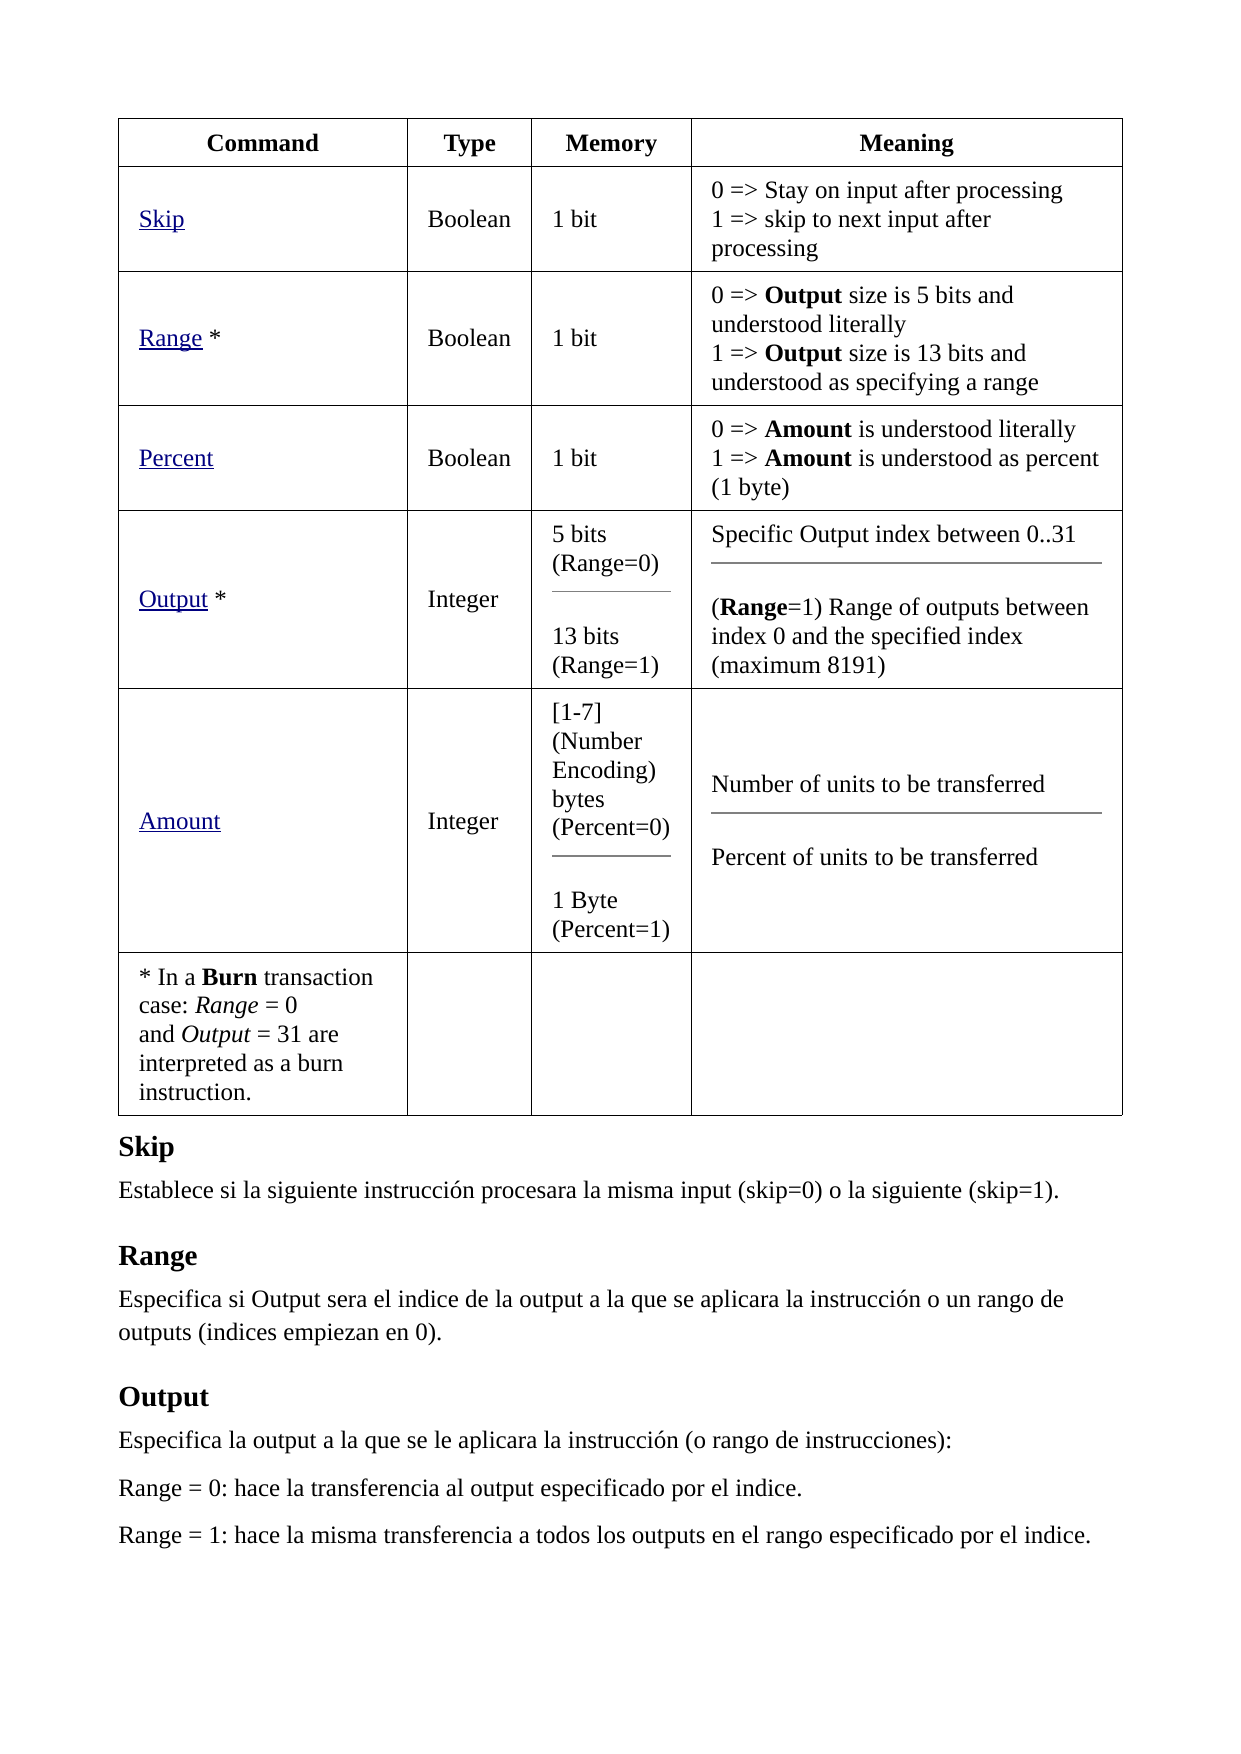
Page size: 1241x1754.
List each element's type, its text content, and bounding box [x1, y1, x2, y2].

text Range = 1: hace la misma transferencia a todos los outputs en el rango especificado por el indice. [118, 1520, 1122, 1549]
table_cell * In a Burn transaction case: Range = 0 and Output = 31 are interpreted as a burn instruction. [119, 953, 407, 1115]
table_cell Integer [408, 689, 531, 952]
table_cell 0 => Output size is 5 bits and understood literally 1 => Output size is 13 bits and understood as specifying a range [692, 272, 1122, 405]
subtitle Range [118, 1238, 1122, 1271]
table_cell Output * [119, 511, 407, 688]
table_cell Specific Output index between 0..31 (Range=1) Range of outputs between index 0 and the specified index (maximum 8191) [692, 511, 1122, 688]
table_cell [692, 953, 1122, 1115]
table_header Meaning [692, 119, 1122, 166]
table_cell Amount [119, 689, 407, 952]
text Establece si la siguiente instrucción procesara la misma input (skip=0) o la siguiente (skip=1). [118, 1176, 1122, 1204]
table_cell 1 bit [532, 406, 691, 510]
table_header Command [119, 119, 407, 166]
table_header Type [408, 119, 531, 166]
table_cell Boolean [408, 272, 531, 405]
table_cell Number of units to be transferred Percent of units to be transferred [692, 689, 1122, 952]
table_cell [532, 953, 691, 1115]
table_cell 0 => Amount is understood literally 1 => Amount is understood as percent (1 byte) [692, 406, 1122, 510]
table_cell Boolean [408, 167, 531, 271]
table_cell 1 bit [532, 167, 691, 271]
text Especifica si Output sera el indice de la output a la que se aplicara la instrucción o un rango de outputs (indices empiezan en 0). [118, 1284, 1122, 1346]
table_cell 1 bit [532, 272, 691, 405]
text Range = 0: hace la transferencia al output especificado por el indice. [118, 1473, 1122, 1501]
table_cell 0 => Stay on input after processing 1 => skip to next input after processing [692, 167, 1122, 271]
table_cell Skip [119, 167, 407, 271]
table_cell [1-7](Number Encoding) bytes (Percent=0) 1 Byte (Percent=1) [532, 689, 691, 952]
table_cell 5 bits (Range=0) 13 bits (Range=1) [532, 511, 691, 688]
text Especifica la output a la que se le aplicara la instrucción (o rango de instrucciones): [118, 1425, 1122, 1454]
table_cell Percent [119, 406, 407, 510]
table_cell [408, 953, 531, 1115]
subtitle Skip [118, 1129, 1122, 1163]
table_cell Boolean [408, 406, 531, 510]
table_cell Integer [408, 511, 531, 688]
table_header Memory [532, 119, 691, 166]
table_cell Range * [119, 272, 407, 405]
subtitle Output [118, 1379, 1122, 1413]
